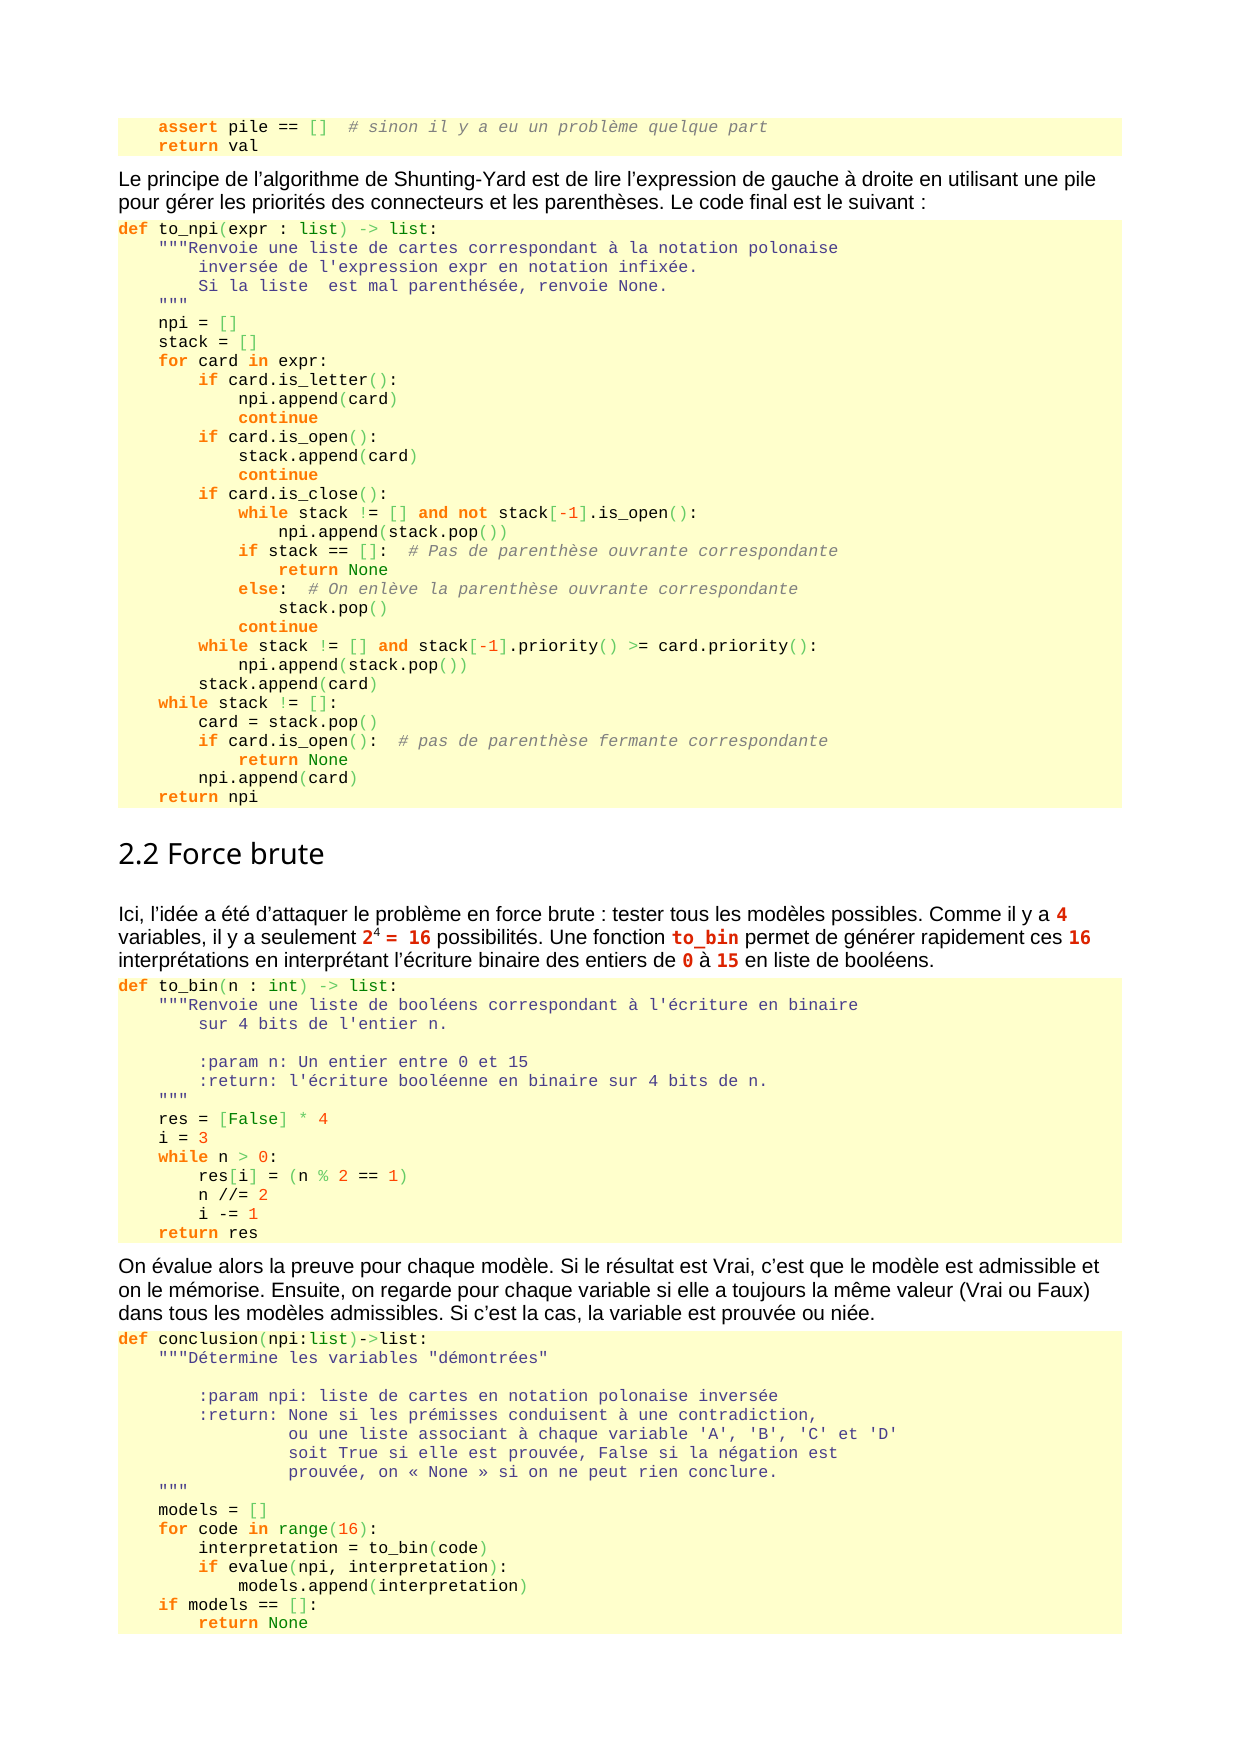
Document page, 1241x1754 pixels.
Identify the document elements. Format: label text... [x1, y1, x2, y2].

text inversée de l'expression expr en notation infixée. [118, 258, 1122, 277]
text """ [118, 296, 1122, 315]
text continue [118, 467, 1122, 486]
text continue [118, 410, 1122, 429]
text if card.is_close(): [118, 486, 1122, 504]
text models = [] [118, 1501, 1122, 1520]
text return val [118, 137, 1122, 156]
text :return: l'écriture booléenne en binaire sur 4 bits de n. [118, 1073, 1122, 1092]
text for code in range(16): [118, 1520, 1122, 1539]
text npi.append(card) [118, 770, 1122, 789]
text return npi [118, 789, 1122, 808]
text """Renvoie une liste de cartes correspondant à la notation polonaise [118, 239, 1122, 258]
text """Renvoie une liste de booléens correspondant à l'écriture en binaire [118, 997, 1122, 1016]
text sur 4 bits de l'entier n. [118, 1016, 1122, 1035]
text return res [118, 1224, 1122, 1243]
text while n > 0: [118, 1148, 1122, 1167]
text return None [118, 751, 1122, 770]
text On évalue alors la preuve pour chaque modèle. Si le résultat est Vrai, c’est que le modèle est admissible et on le mémorise. Ensuite, on regarde pour chaque variable si elle a toujours la même valeur (Vrai ou Faux) dans tous les modèles admissibles. Si c’est la cas, la variable est prouvée ou niée. [118, 1255, 1122, 1325]
text if card.is_open(): [118, 429, 1122, 448]
text while stack != [] and stack[-1].priority() >= card.priority(): [118, 637, 1122, 656]
text for card in expr: [118, 353, 1122, 372]
text if card.is_letter(): [118, 372, 1122, 391]
text if evalue(npi, interpretation): [118, 1558, 1122, 1577]
text i -= 1 [118, 1205, 1122, 1224]
text :return: None si les prémisses conduisent à une contradiction, [118, 1406, 1122, 1425]
text if card.is_open(): # pas de parenthèse fermante correspondante [118, 732, 1122, 751]
text ou une liste associant à chaque variable 'A', 'B', 'C' et 'D' [118, 1425, 1122, 1444]
text while stack != [] and not stack[-1].is_open(): [118, 504, 1122, 523]
text Ici, l’idée a été d’attaquer le problème en force brute : tester tous les modèles possibles. Comme il y a 4 variables, il y a seulement 24 = 16 possibilités. Une fonction to_bin permet de générer rapidement ces 16 interprétations en interprétant l’écriture binaire des entiers de 0 à 15 en liste de booléens. [118, 902, 1122, 972]
text :param npi: liste de cartes en notation polonaise inversée [118, 1387, 1122, 1406]
text continue [118, 618, 1122, 637]
text while stack != []: [118, 694, 1122, 713]
text if models == []: [118, 1596, 1122, 1615]
text def to_npi(expr : list) -> list: [118, 220, 1122, 239]
text prouvée, on « None » si on ne peut rien conclure. [118, 1463, 1122, 1482]
text stack.append(card) [118, 448, 1122, 467]
text def conclusion(npi:list)->list: [118, 1331, 1122, 1349]
text res = [False] * 4 [118, 1111, 1122, 1129]
text npi.append(stack.pop()) [118, 523, 1122, 542]
text assert pile == [] # sinon il y a eu un problème quelque part [118, 118, 1122, 137]
text """ [118, 1092, 1122, 1111]
text npi.append(card) [118, 391, 1122, 410]
text Le principe de l’algorithme de Shunting-Yard est de lire l’expression de gauche à droite en utilisant une pile pour gérer les priorités des connecteurs et les parenthèses. Le code final est le suivant : [118, 168, 1122, 214]
text n //= 2 [118, 1186, 1122, 1205]
text interpretation = to_bin(code) [118, 1539, 1122, 1558]
text else: # On enlève la parenthèse ouvrante correspondante [118, 580, 1122, 599]
text """ [118, 1482, 1122, 1501]
text def to_bin(n : int) -> list: [118, 978, 1122, 997]
text return None [118, 1615, 1122, 1634]
text npi.append(stack.pop()) [118, 656, 1122, 675]
text Si la liste est mal parenthésée, renvoie None. [118, 277, 1122, 296]
text res[i] = (n % 2 == 1) [118, 1167, 1122, 1186]
text card = stack.pop() [118, 713, 1122, 732]
text return None [118, 561, 1122, 580]
text i = 3 [118, 1129, 1122, 1148]
text stack.append(card) [118, 675, 1122, 694]
text npi = [] [118, 315, 1122, 334]
text if stack == []: # Pas de parenthèse ouvrante correspondante [118, 542, 1122, 561]
text soit True si elle est prouvée, False si la négation est [118, 1444, 1122, 1463]
text models.append(interpretation) [118, 1577, 1122, 1596]
text """Détermine les variables "démontrées" [118, 1349, 1122, 1368]
text stack = [] [118, 334, 1122, 353]
text :param n: Un entier entre 0 et 15 [118, 1054, 1122, 1073]
text stack.pop() [118, 599, 1122, 618]
subtitle 2.2 Force brute [118, 833, 1122, 873]
